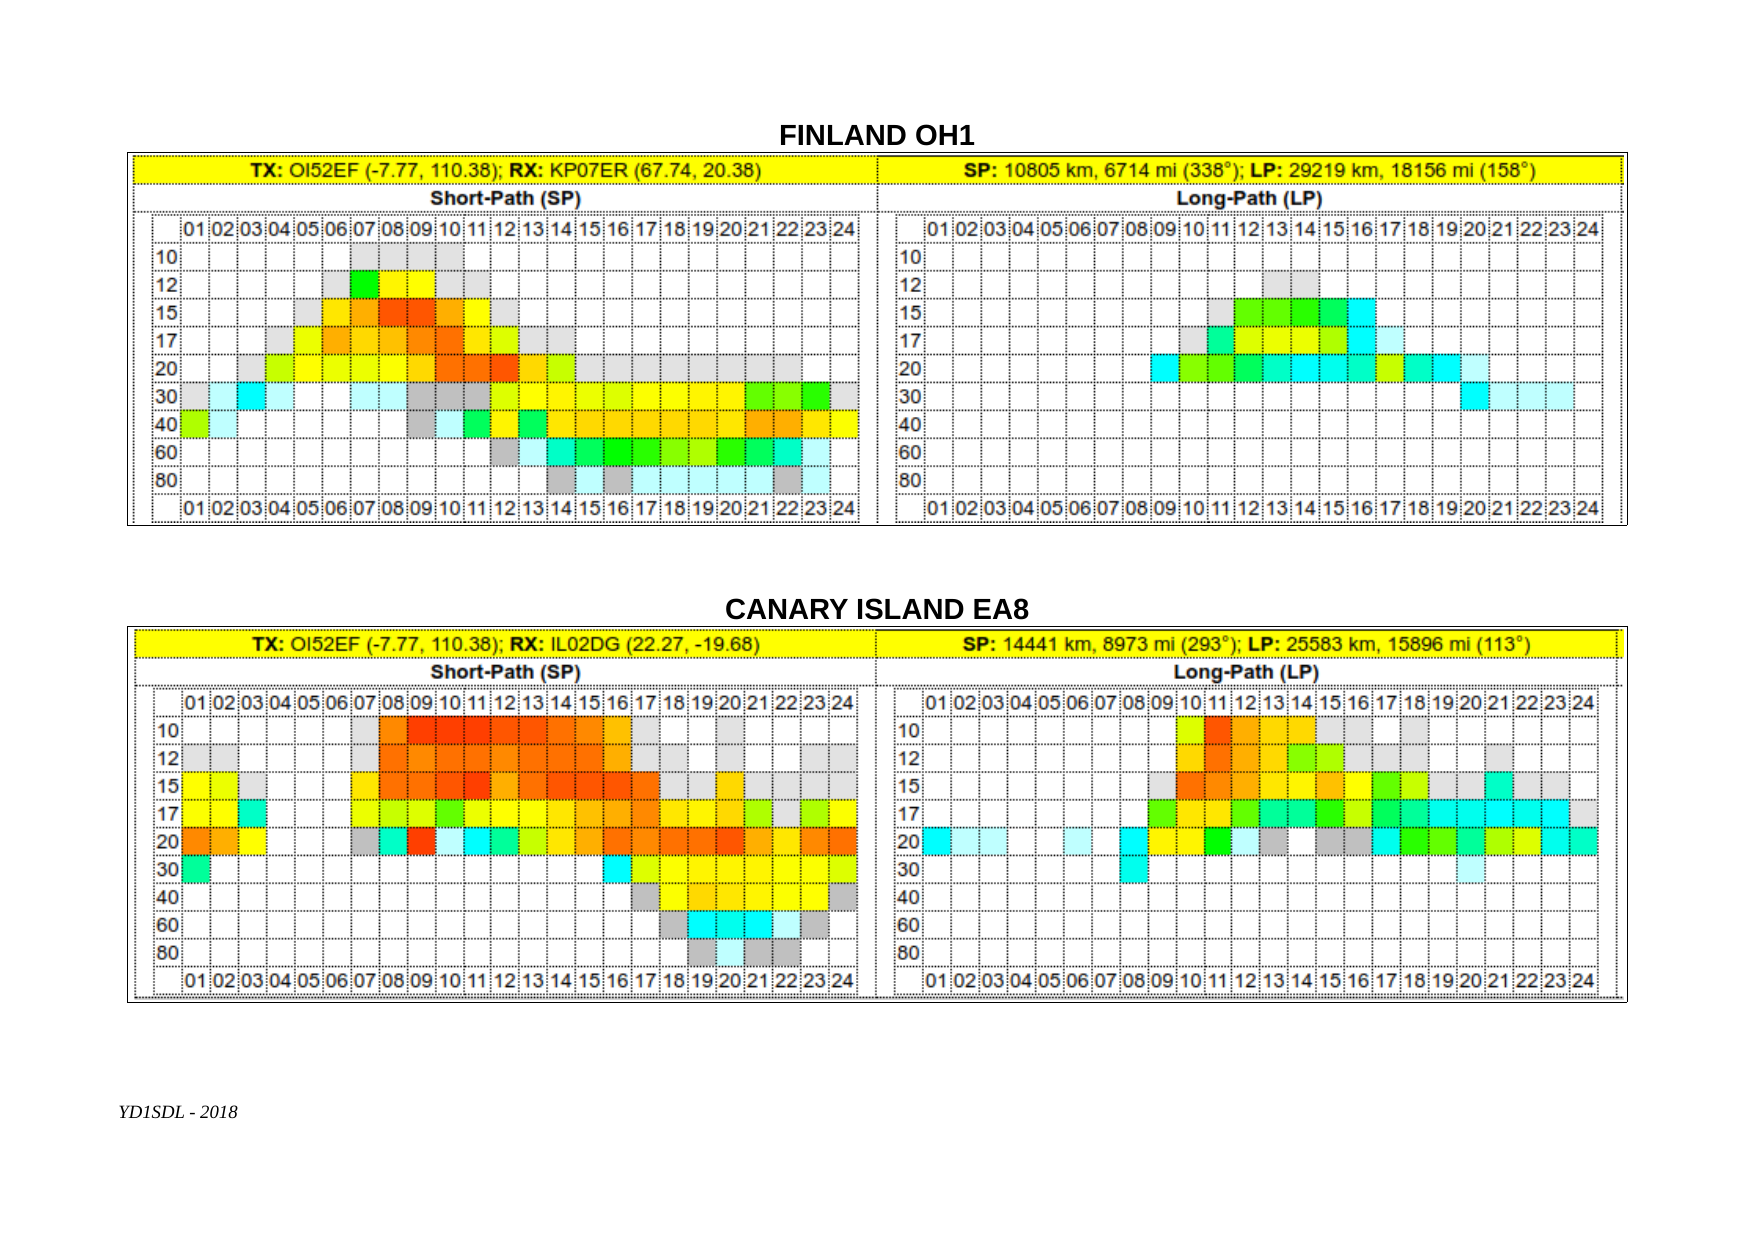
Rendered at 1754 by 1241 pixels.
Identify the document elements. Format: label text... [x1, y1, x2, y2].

picture [130, 628, 1624, 1000]
picture [130, 154, 1624, 523]
text FINLAND OH1 [118, 118, 1636, 152]
text CANARY ISLAND EA8 [118, 592, 1636, 626]
